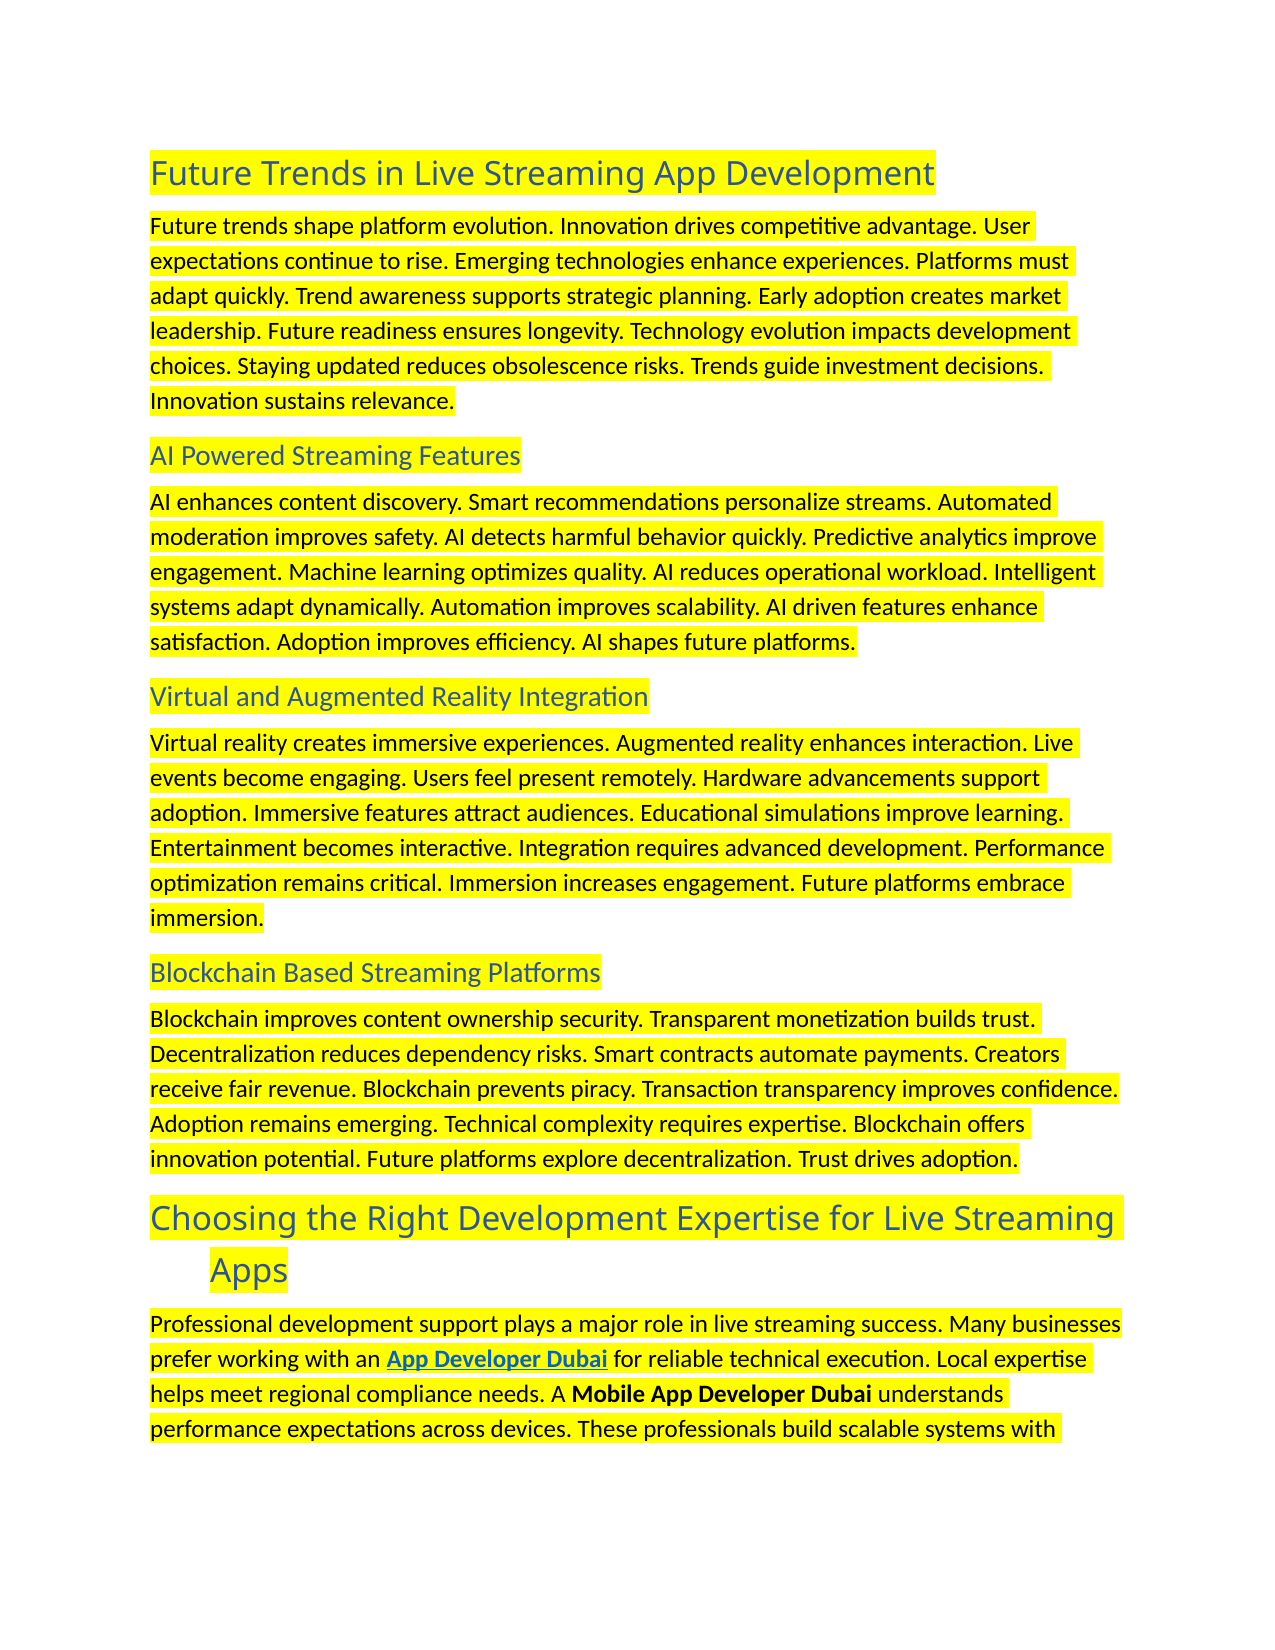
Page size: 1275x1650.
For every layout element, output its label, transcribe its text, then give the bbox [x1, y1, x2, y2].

text Future trends shape platform evolution. Innovation drives competitive advantage. User expectations continue to rise. Emerging technologies enhance experiences. Platforms must adapt quickly. Trend awareness supports strategic planning. Early adoption creates market leadership. Future readiness ensures longevity. Technology evolution impacts development choices. Staying updated reduces obsolescence risks. Trends guide investment decisions. Innovation sustains relevance. [150, 211, 1125, 416]
text Virtual reality creates immersive experiences. Augmented reality enhances interaction. Live events become engaging. Users feel present remotely. Hardware advancements support adoption. Immersive features attract audiences. Educational simulations improve learning. Entertainment becomes interactive. Integration requires advanced development. Performance optimization remains critical. Immersion increases engagement. Future platforms embrace immersion. [150, 727, 1125, 933]
text Professional development support plays a major role in live streaming success. Many businesses prefer working with an App Developer Dubai for reliable technical execution. Local expertise helps meet regional compliance needs. A Mobile App Developer Dubai understands performance expectations across devices. These professionals build scalable systems with [150, 1308, 1125, 1443]
text AI enhances content discovery. Smart recommendations personalize streams. Automated moderation improves safety. AI detects harmful behavior quickly. Predictive analytics improve engagement. Machine learning optimizes quality. AI reduces operational workload. Intelligent systems adapt dynamically. Automation improves scalability. AI driven features enhance satisfaction. Adoption improves efficiency. AI shapes future platforms. [150, 486, 1125, 657]
subtitle Future Trends in Live Streaming App Development [150, 150, 1125, 195]
subtitle Choosing the Right Development Expertise for Live Streaming Apps [150, 1195, 1125, 1293]
subtitle Virtual and Augmented Reality Integration [150, 678, 1125, 714]
subtitle AI Powered Streaming Features [150, 437, 1125, 473]
text Blockchain improves content ownership security. Transparent monetization builds trust. Decentralization reduces dependency risks. Smart contracts automate payments. Creators receive fair revenue. Blockchain prevents piracy. Transaction transparency improves confidence. Adoption remains emerging. Technical complexity requires expertise. Blockchain offers innovation potential. Future platforms explore decentralization. Trust drives adoption. [150, 1003, 1125, 1174]
subtitle Blockchain Based Streaming Platforms [150, 954, 1125, 990]
